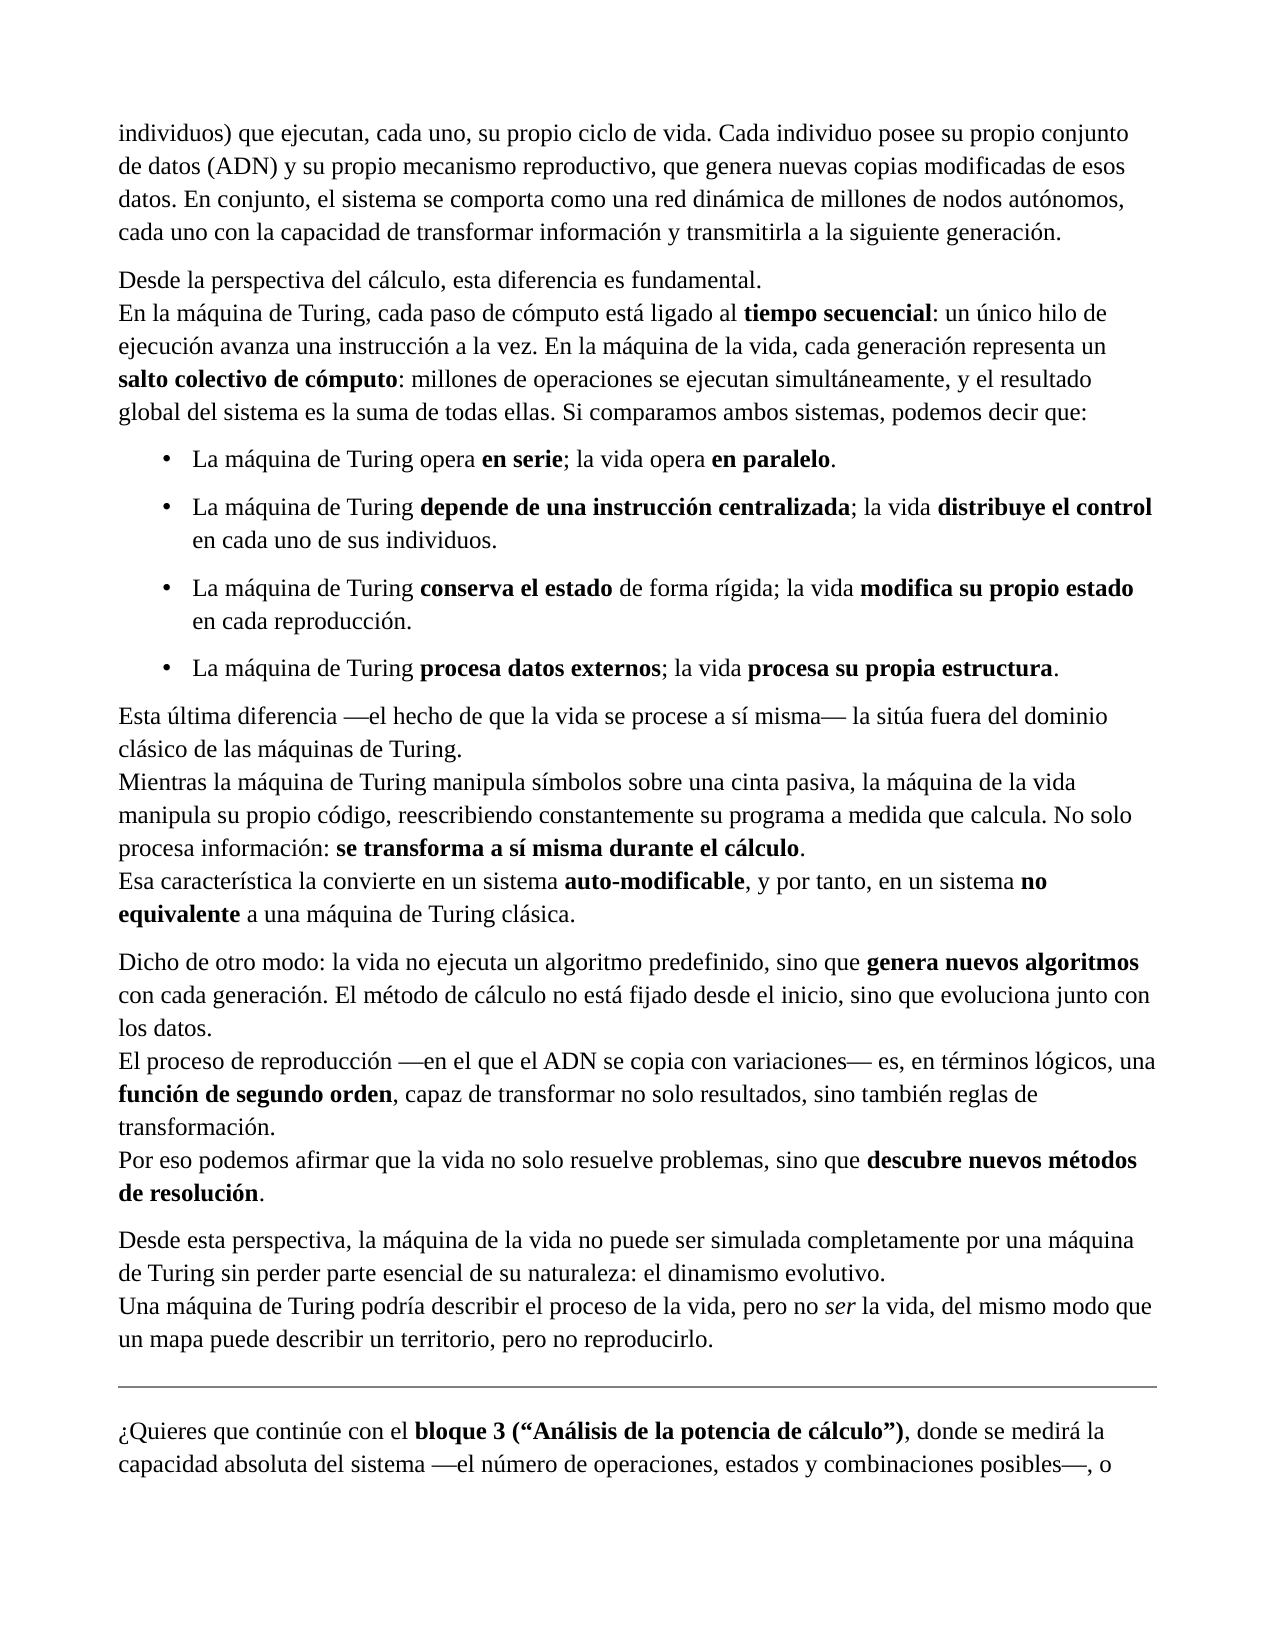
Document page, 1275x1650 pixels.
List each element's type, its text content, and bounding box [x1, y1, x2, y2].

list La máquina de Turing procesa datos externos; la vida procesa su propia estructura. [162, 653, 1157, 682]
list La máquina de Turing opera en serie; la vida opera en paralelo. [162, 444, 1157, 473]
list La máquina de Turing conserva el estado de forma rígida; la vida modifica su propio estado en cada reproducción. [162, 573, 1157, 634]
text ¿Quieres que continúe con el bloque 3 (“Análisis de la potencia de cálculo”), donde se medirá la capacidad absoluta del sistema —el número de operaciones, estados y combinaciones posibles—, o [118, 1416, 1157, 1478]
list La máquina de Turing depende de una instrucción centralizada; la vida distribuye el control en cada uno de sus individuos. [162, 492, 1157, 554]
text Desde la perspectiva del cálculo, esta diferencia es fundamental. En la máquina de Turing, cada paso de cómputo está ligado al tiempo secuencial: un único hilo de ejecución avanza una instrucción a la vez. En la máquina de la vida, cada generación representa un salto colectivo de cómputo: millones de operaciones se ejecutan simultáneamente, y el resultado global del sistema es la suma de todas ellas. Si comparamos ambos sistemas, podemos decir que: [118, 265, 1157, 426]
text individuos) que ejecutan, cada uno, su propio ciclo de vida. Cada individuo posee su propio conjunto de datos (ADN) y su propio mecanismo reproductivo, que genera nuevas copias modificadas de esos datos. En conjunto, el sistema se comporta como una red dinámica de millones de nodos autónomos, cada uno con la capacidad de transformar información y transmitirla a la siguiente generación. [118, 118, 1157, 246]
text Desde esta perspectiva, la máquina de la vida no puede ser simulada completamente por una máquina de Turing sin perder parte esencial de su naturaleza: el dinamismo evolutivo. Una máquina de Turing podría describir el proceso de la vida, pero no ser la vida, del mismo modo que un mapa puede describir un territorio, pero no reproducirlo. [118, 1225, 1157, 1353]
text Dicho de otro modo: la vida no ejecuta un algoritmo predefinido, sino que genera nuevos algoritmos con cada generación. El método de cálculo no está fijado desde el inicio, sino que evoluciona junto con los datos. El proceso de reproducción —en el que el ADN se copia con variaciones— es, en términos lógicos, una función de segundo orden, capaz de transformar no solo resultados, sino también reglas de transformación. Por eso podemos afirmar que la vida no solo resuelve problemas, sino que descubre nuevos métodos de resolución. [118, 947, 1157, 1207]
text Esta última diferencia —el hecho de que la vida se procese a sí misma— la sitúa fuera del dominio clásico de las máquinas de Turing. Mientras la máquina de Turing manipula símbolos sobre una cinta pasiva, la máquina de la vida manipula su propio código, reescribiendo constantemente su programa a medida que calcula. No solo procesa información: se transforma a sí misma durante el cálculo. Esa característica la convierte en un sistema auto-modificable, y por tanto, en un sistema no equivalente a una máquina de Turing clásica. [118, 701, 1157, 928]
